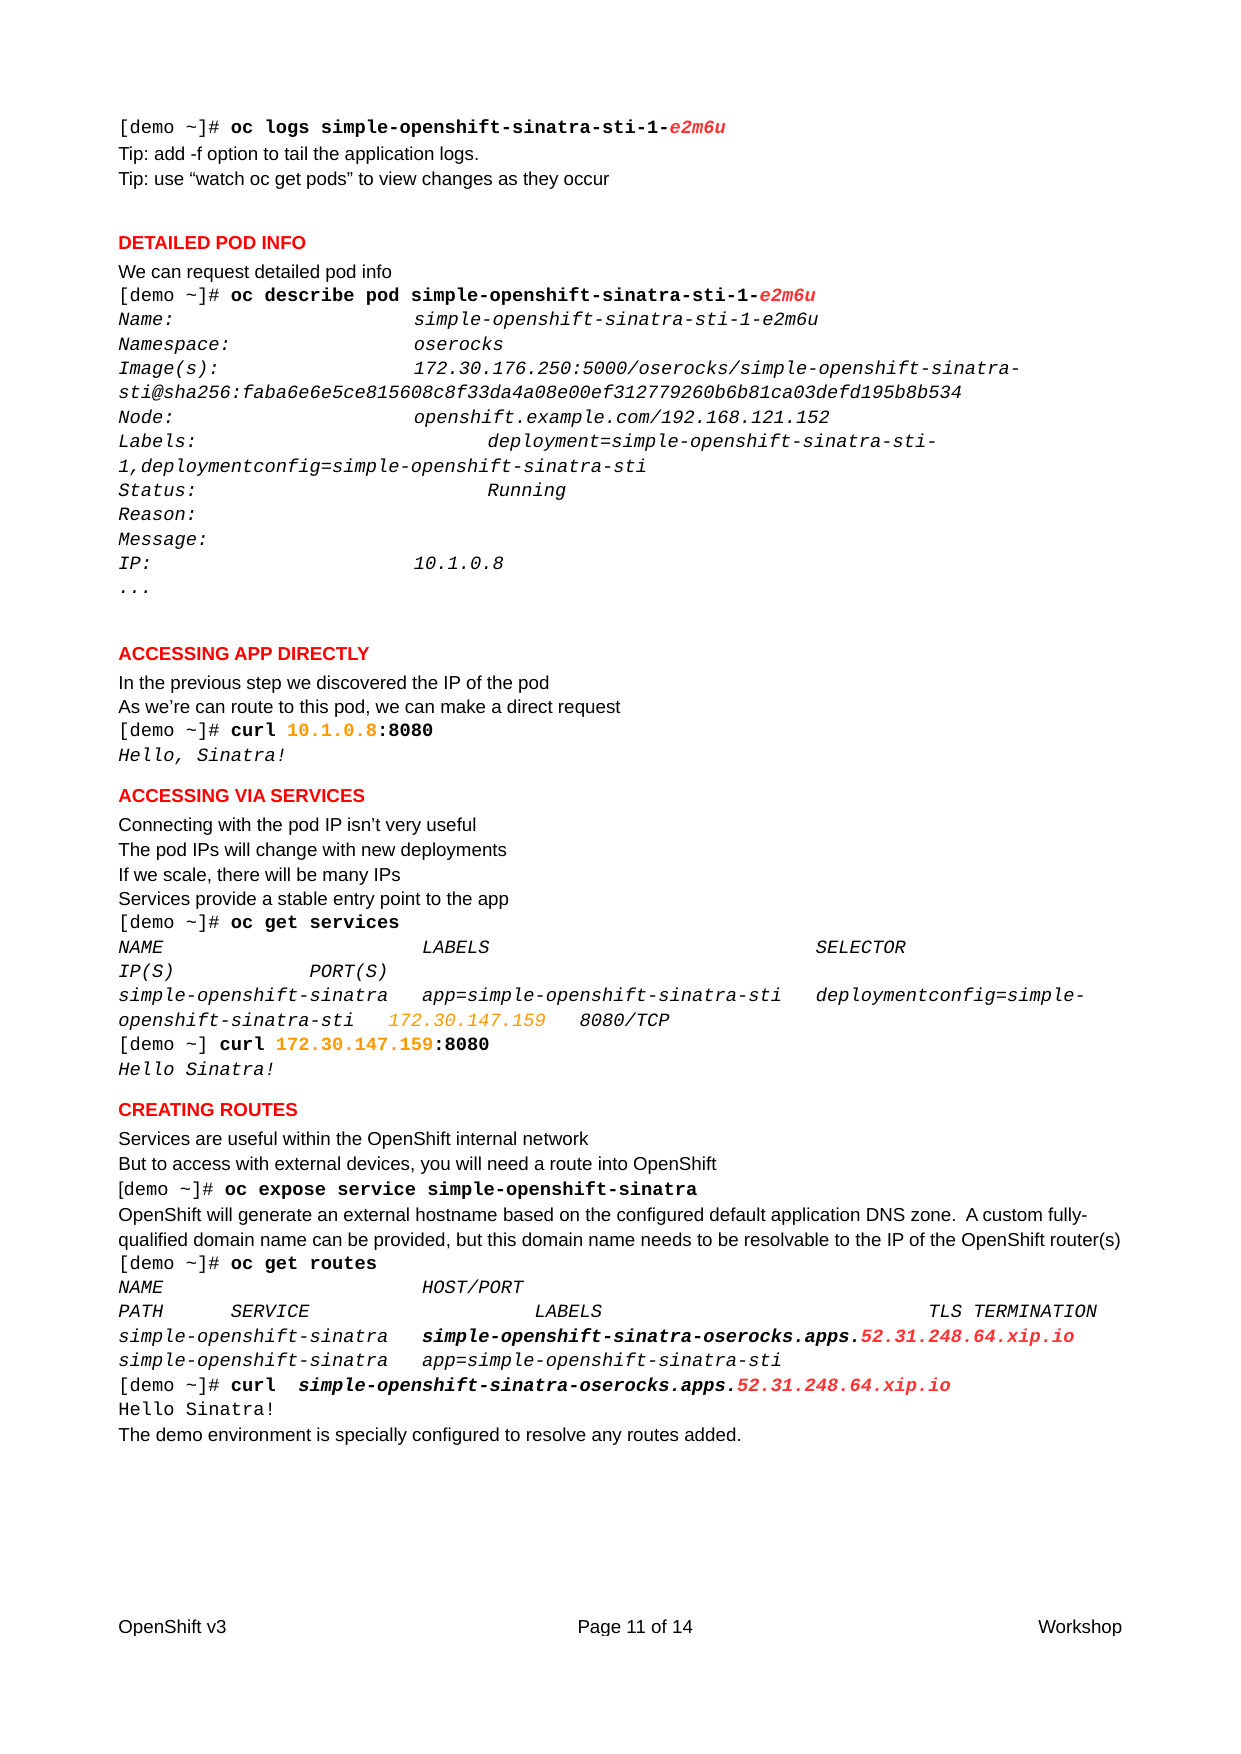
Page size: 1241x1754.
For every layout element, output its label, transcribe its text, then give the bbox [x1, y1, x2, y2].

text [demo ~]# oc describe pod simple-openshift-sinatra-sti-1-e2m6u [118, 286, 1122, 307]
text simple-openshift-sinatra app=simple-openshift-sinatra-sti deploymentconfig=simple-openshift-sinatra-sti 172.30.147.159 8080/TCP [118, 986, 1122, 1032]
text Namespace: oserocks [118, 334, 1122, 356]
text As we’re can route to this pod, we can make a direct request [118, 696, 1122, 718]
text The demo environment is specially configured to resolve any routes added. [118, 1424, 1122, 1446]
text Labels: deployment=simple-openshift-sinatra-sti-1,deploymentconfig=simple-openshift-sinatra-sti [118, 432, 1122, 478]
text Reason: [118, 505, 1122, 526]
text Node: openshift.example.com/192.168.121.152 [118, 408, 1122, 429]
text Connecting with the pod IP isn’t very useful [118, 814, 1122, 835]
text ... [118, 578, 1122, 599]
text [demo ~]# oc get routes [118, 1253, 1122, 1275]
text In the previous step we discovered the IP of the pod [118, 671, 1122, 693]
text Services provide a stable entry point to the app [118, 888, 1122, 910]
text Message: [118, 529, 1122, 551]
text If we scale, there will be many IPs [118, 863, 1122, 885]
text Name: simple-openshift-sinatra-sti-1-e2m6u [118, 310, 1122, 331]
text Detailed pod info [118, 232, 1122, 253]
text Creating routes [118, 1099, 1122, 1120]
text [demo ~]# curl simple-openshift-sinatra-oserocks.apps.52.31.248.64.xip.io [118, 1375, 1122, 1397]
text ACCESSING APP DIRECTLY [118, 642, 1122, 664]
text Hello Sinatra! [118, 1400, 1122, 1421]
text [demo ~]# curl 10.1.0.8:8080 [118, 721, 1122, 742]
text Status: Running [118, 481, 1122, 502]
text [demo ~]# oc get services [118, 913, 1122, 934]
text Image(s): 172.30.176.250:5000/oserocks/simple-openshift-sinatra-sti@sha256:faba6e6e5ce815608c8f33da4a08e00ef312779260b6b81ca03defd195b8b534 [118, 359, 1122, 404]
text Tip: use “watch oc get pods” to view changes as they occur [118, 167, 1122, 189]
text OpenShift will generate an external hostname based on the configured default application DNS zone. A custom fully-qualified domain name can be provided, but this domain name needs to be resolvable to the IP of the OpenShift router(s) [118, 1204, 1122, 1250]
text IP: 10.1.0.8 [118, 554, 1122, 575]
text [demo ~]# oc logs simple-openshift-sinatra-sti-1-e2m6u [118, 118, 1122, 139]
text Hello Sinatra! [118, 1059, 1122, 1081]
text simple-openshift-sinatra simple-openshift-sinatra-oserocks.apps.52.31.248.64.xip.io simple-openshift-sinatra app=simple-openshift-sinatra-sti [118, 1327, 1122, 1372]
text Services are useful within the OpenShift internal network [118, 1128, 1122, 1149]
text But to access with external devices, you will need a route into OpenShift [118, 1152, 1122, 1174]
text [demo ~]# oc expose service simple-openshift-sinatra [118, 1177, 1122, 1201]
text Accessing via Services [118, 785, 1122, 806]
text NAME LABELS SELECTOR IP(S) PORT(S) [118, 937, 1122, 983]
text [demo ~] curl 172.30.147.159:8080 [118, 1035, 1122, 1056]
text The pod IPs will change with new deployments [118, 839, 1122, 860]
text Hello, Sinatra! [118, 745, 1122, 767]
text Tip: add -f option to tail the application logs. [118, 142, 1122, 164]
text NAME HOST/PORT PATH SERVICE LABELS TLS TERMINATION [118, 1278, 1122, 1323]
text We can request detailed pod info [118, 261, 1122, 282]
